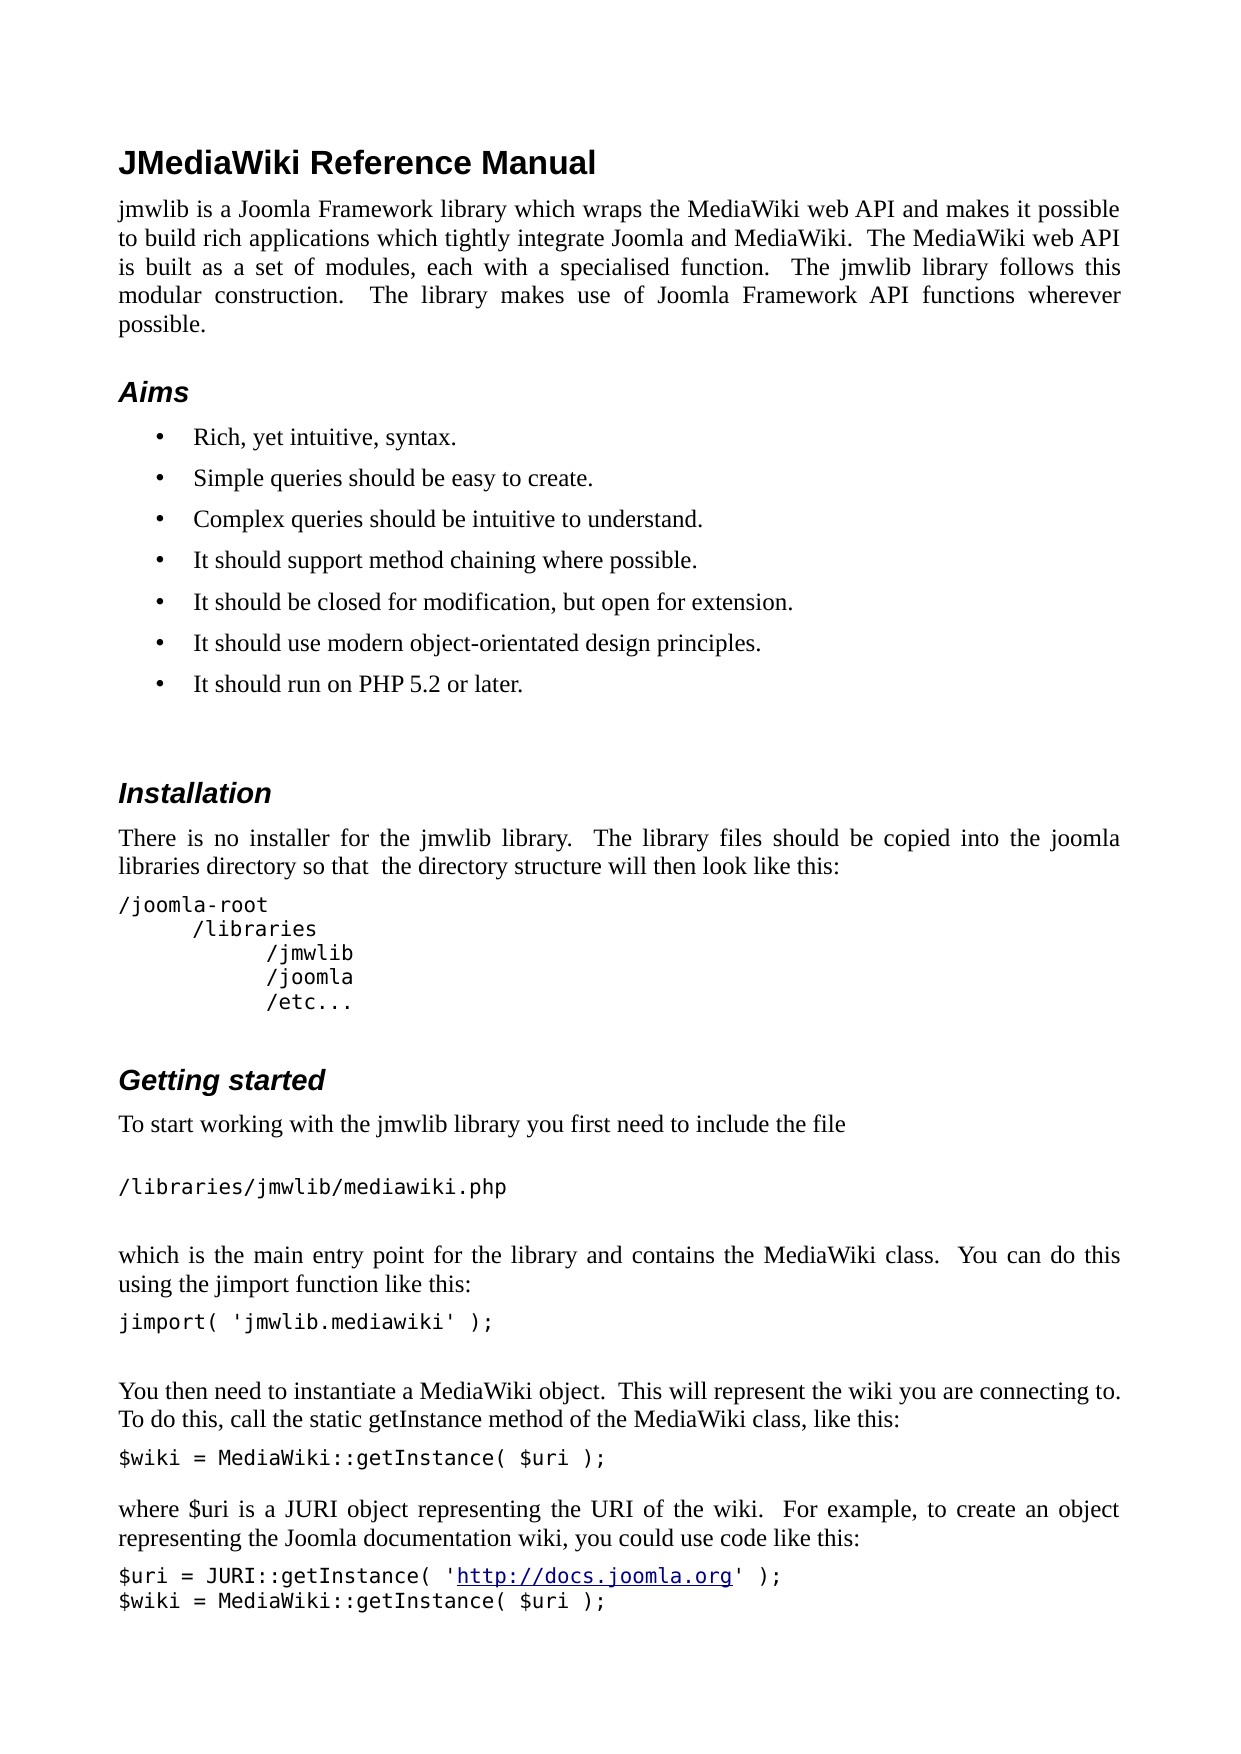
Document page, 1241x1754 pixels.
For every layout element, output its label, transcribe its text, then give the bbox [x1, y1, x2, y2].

text /jmwlib [118, 941, 1122, 965]
subtitle Getting started [118, 1063, 1122, 1097]
text /joomla-root [118, 893, 1122, 917]
text $wiki = MediaWiki::getInstance( $uri ); [118, 1446, 1122, 1470]
text /joomla [118, 965, 1122, 990]
text $uri = JURI::getInstance( 'http://docs.joomla.org' ); [118, 1564, 1122, 1589]
list Rich, yet intuitive, syntax. [156, 422, 1122, 450]
subtitle Installation [118, 777, 1122, 810]
list It should use modern object-orientated design principles. [156, 628, 1122, 657]
list It should run on PHP 5.2 or later. [156, 669, 1122, 698]
text jimport( 'jmwlib.mediawiki' ); [118, 1310, 1122, 1334]
text To start working with the jmwlib library you first need to include the file [118, 1109, 1122, 1138]
subtitle JMediaWiki Reference Manual [118, 143, 1122, 182]
list Simple queries should be easy to create. [156, 463, 1122, 492]
text $wiki = MediaWiki::getInstance( $uri ); [118, 1589, 1122, 1613]
subtitle Aims [118, 376, 1122, 409]
text /libraries [118, 917, 1122, 941]
list It should support method chaining where possible. [156, 545, 1122, 574]
text jmwlib is a Joomla Framework library which wraps the MediaWiki web API and makes it possible to build rich applications which tightly integrate Joomla and MediaWiki. The MediaWiki web API is built as a set of modules, each with a specialised function. The jmwlib library follows this modular construction. The library makes use of Joomla Framework API functions wherever possible. [118, 194, 1122, 338]
text which is the main entry point for the library and contains the MediaWiki class. You can do this using the jimport function like this: [118, 1240, 1122, 1298]
text /etc... [118, 990, 1122, 1014]
text where $uri is a JURI object representing the URI of the wiki. For example, to create an object representing the Joomla documentation wiki, you could use code like this: [118, 1494, 1122, 1552]
list It should be closed for modification, but open for extension. [156, 587, 1122, 615]
text You then need to instantiate a MediaWiki object. This will represent the wiki you are connecting to. To do this, call the static getInstance method of the MediaWiki class, like this: [118, 1376, 1122, 1433]
text There is no installer for the jmwlib library. The library files should be copied into the joomla libraries directory so that the directory structure will then look like this: [118, 823, 1122, 880]
text /libraries/jmwlib/mediawiki.php [118, 1175, 1122, 1199]
list Complex queries should be intuitive to understand. [156, 504, 1122, 533]
